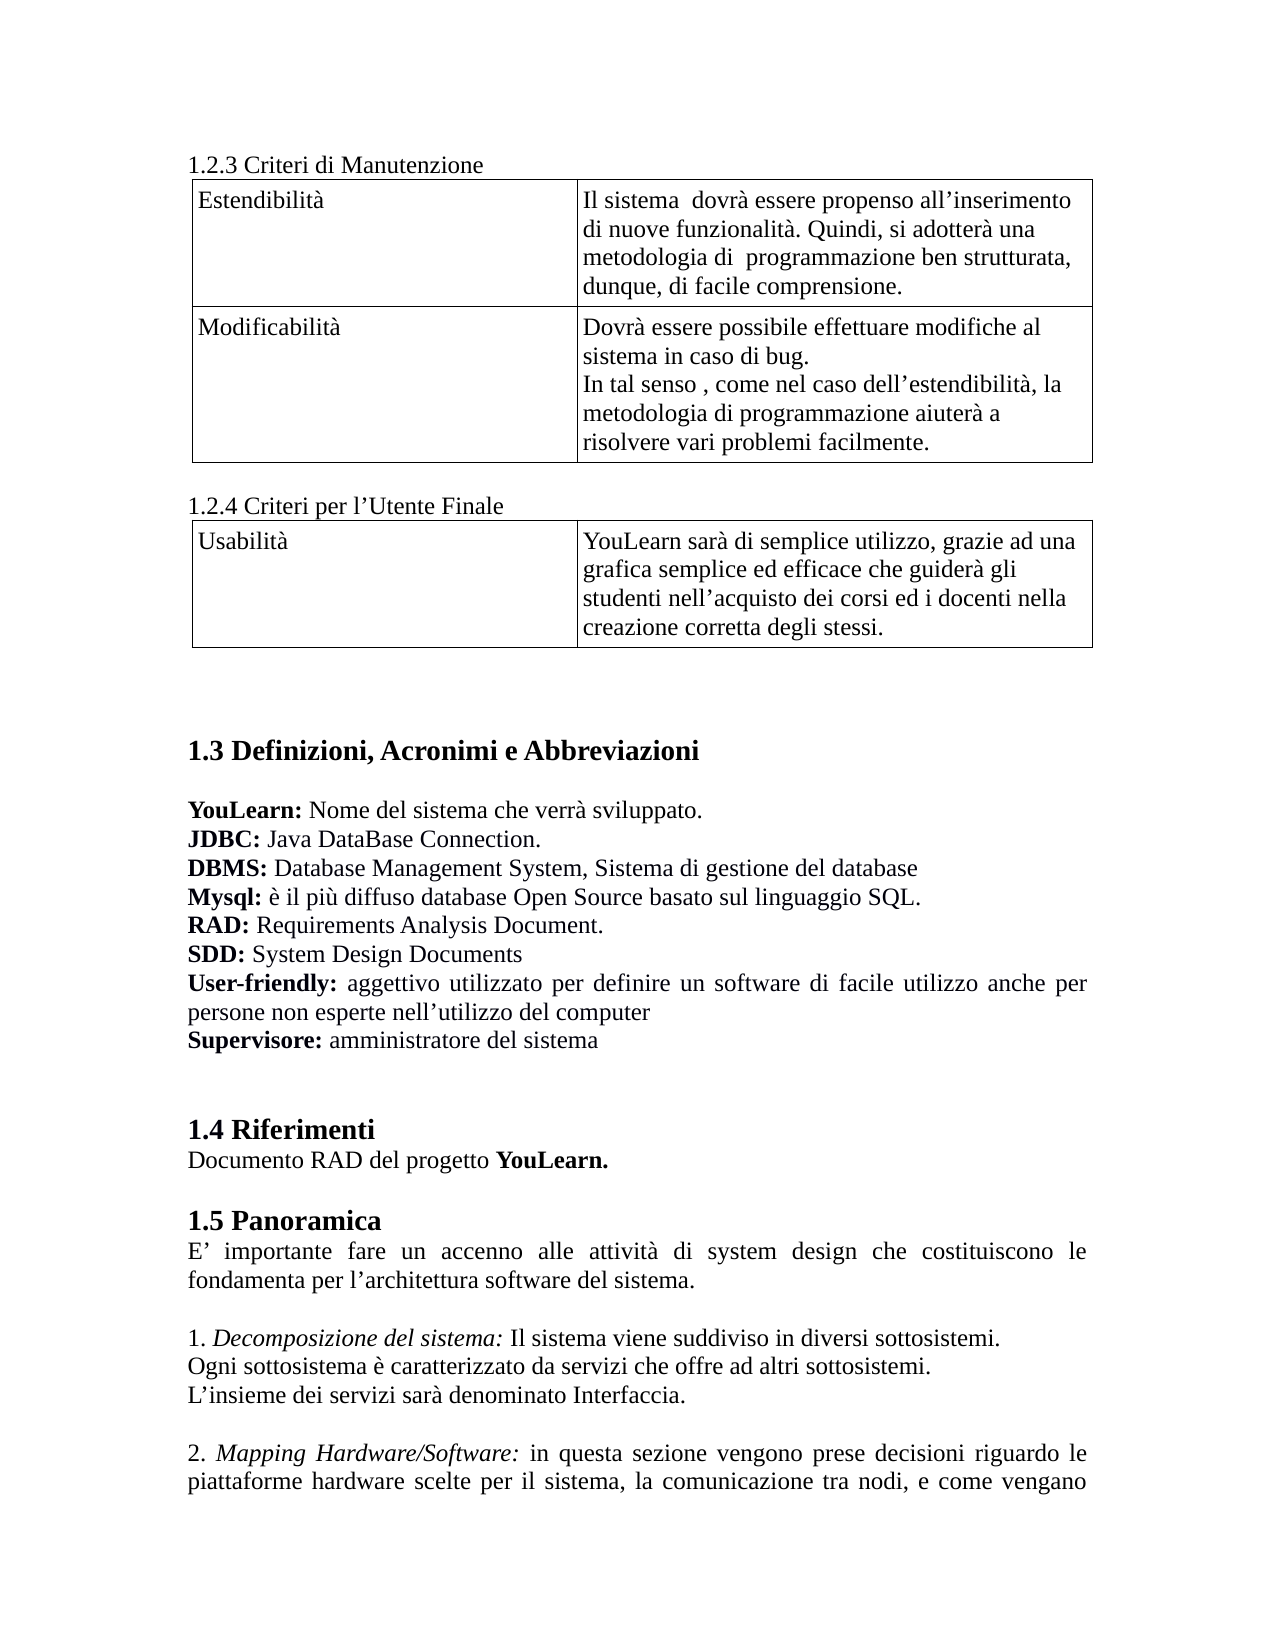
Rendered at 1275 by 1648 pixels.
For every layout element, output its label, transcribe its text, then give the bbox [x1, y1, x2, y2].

table_header Usabilità [193, 521, 577, 646]
text 2. Mapping Hardware/Software: in questa sezione vengono prese decisioni riguardo le piattaforme hardware scelte per il sistema, la comunicazione tra nodi, e come vengano [187, 1438, 1088, 1495]
text JDBC: Java DataBase Connection. [187, 824, 1088, 853]
text YouLearn: Nome del sistema che verrà sviluppato. [187, 796, 1088, 824]
table_header Estendibilità [193, 180, 577, 306]
table_cell Modificabilità [193, 307, 577, 461]
text DBMS: Database Management System, Sistema di gestione del database [187, 853, 1088, 882]
text Mysql: è il più diffuso database Open Source basato sul linguaggio SQL. [187, 882, 1088, 911]
text 1. Decomposizione del sistema: Il sistema viene suddiviso in diversi sottosistemi. [187, 1323, 1088, 1351]
table_cell Dovrà essere possibile effettuare modifiche al sistema in caso di bug. In tal senso , come nel caso dell’estendibilità, la metodologia di programmazione aiuterà a risolvere vari problemi facilmente. [578, 307, 1092, 461]
text 1.2.4 Criteri per l’Utente Finale [187, 491, 1088, 519]
text Ogni sottosistema è caratterizzato da servizi che offre ad altri sottosistemi. [187, 1351, 1088, 1380]
text 1.2.3 Criteri di Manutenzione [187, 150, 1088, 179]
text Documento RAD del progetto YouLearn. [187, 1145, 1088, 1174]
text SDD: System Design Documents [187, 939, 1088, 968]
table_header Il sistema dovrà essere propenso all’inserimento di nuove funzionalità. Quindi, si adotterà una metodologia di programmazione ben strutturata, dunque, di facile comprensione. [578, 180, 1092, 306]
text L’insieme dei servizi sarà denominato Interfaccia. [187, 1380, 1088, 1409]
text Supervisore: amministratore del sistema [187, 1026, 1088, 1054]
text 1.4 Riferimenti [187, 1112, 1088, 1145]
text 1.5 Panoramica [187, 1203, 1088, 1236]
table_header YouLearn sarà di semplice utilizzo, grazie ad una grafica semplice ed efficace che guiderà gli studenti nell’acquisto dei corsi ed i docenti nella creazione corretta degli stessi. [578, 521, 1092, 646]
text User-friendly: aggettivo utilizzato per definire un software di facile utilizzo anche per persone non esperte nell’utilizzo del computer [187, 968, 1088, 1026]
text 1.3 Definizioni, Acronimi e Abbreviazioni [187, 733, 1088, 767]
text RAD: Requirements Analysis Document. [187, 911, 1088, 939]
text E’ importante fare un accenno alle attività di system design che costituiscono le fondamenta per l’architettura software del sistema. [187, 1236, 1088, 1294]
